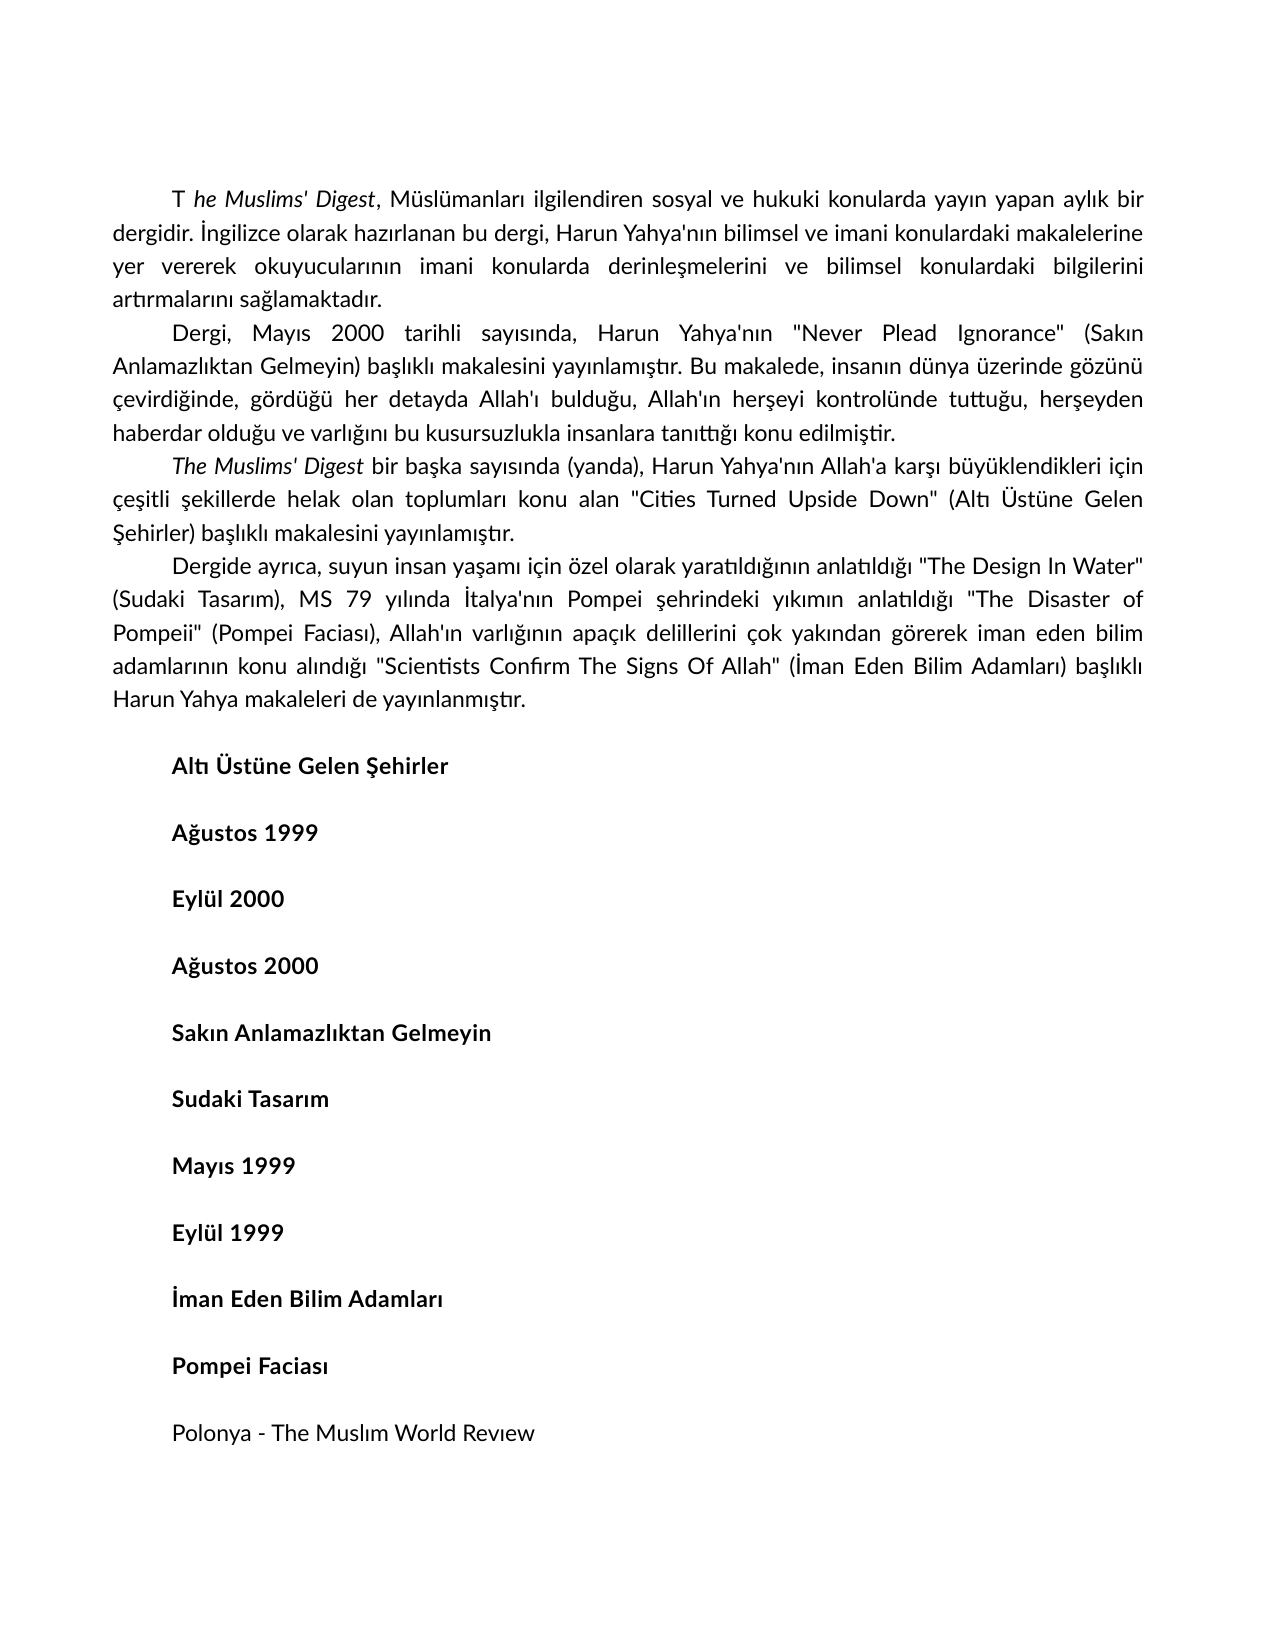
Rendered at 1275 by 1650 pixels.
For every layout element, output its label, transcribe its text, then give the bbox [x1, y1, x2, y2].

text The Muslims' Digest bir başka sayısında (yanda), Harun Yahya'nın Allah'a karşı büyüklendikleri için çeşitli şekillerde helak olan toplumları konu alan "Cities Turned Upside Down" (Altı Üstüne Gelen Şehirler) başlıklı makalesini yayınlamıştır. [112, 448, 1145, 548]
text Polonya - The Muslım World Revıew [112, 1414, 1145, 1448]
text Dergi, Mayıs 2000 tarihli sayısında, Harun Yahya'nın "Never Plead Ignorance" (Sakın Anlamazlıktan Gelmeyin) başlıklı makalesini yayınlamıştır. Bu makalede, insanın dünya üzerinde gözünü çevirdiğinde, gördüğü her detayda Allah'ı bulduğu, Allah'ın herşeyi kontrolünde tuttuğu, herşeyden haberdar olduğu ve varlığını bu kusursuzlukla insanlara tanıttığı konu edilmiştir. [112, 314, 1145, 448]
text Sudaki Tasarım [112, 1081, 1145, 1114]
text Sakın Anlamazlıktan Gelmeyin [112, 1014, 1145, 1048]
text Dergide ayrıca, suyun insan yaşamı için özel olarak yaratıldığının anlatıldığı "The Design In Water" (Sudaki Tasarım), MS 79 yılında İtalya'nın Pompei şehrindeki yıkımın anlatıldığı "The Disaster of Pompeii" (Pompei Faciası), Allah'ın varlığının apaçık delillerini çok yakından görerek iman eden bilim adamlarının konu alındığı "Scientists Confirm The Signs Of Allah" (İman Eden Bilim Adamları) başlıklı Harun Yahya makaleleri de yayınlanmıştır. [112, 548, 1145, 714]
text Pompei Faciası [112, 1348, 1145, 1381]
text İman Eden Bilim Adamları [112, 1281, 1145, 1314]
text Eylül 2000 [112, 881, 1145, 914]
text The Muslims' Digest, Müslümanları ilgilendiren sosyal ve hukuki konularda yayın yapan aylık bir dergidir. İngilizce olarak hazırlanan bu dergi, Harun Yahya'nın bilimsel ve imani konulardaki makalelerine yer vererek okuyucularının imani konularda derinleşmelerini ve bilimsel konulardaki bilgilerini artırmalarını sağlamaktadır. [112, 181, 1145, 314]
text Ağustos 1999 [112, 814, 1145, 848]
text Altı Üstüne Gelen Şehirler [112, 748, 1145, 781]
text Ağustos 2000 [112, 948, 1145, 981]
text Eylül 1999 [112, 1214, 1145, 1248]
text Mayıs 1999 [112, 1148, 1145, 1181]
